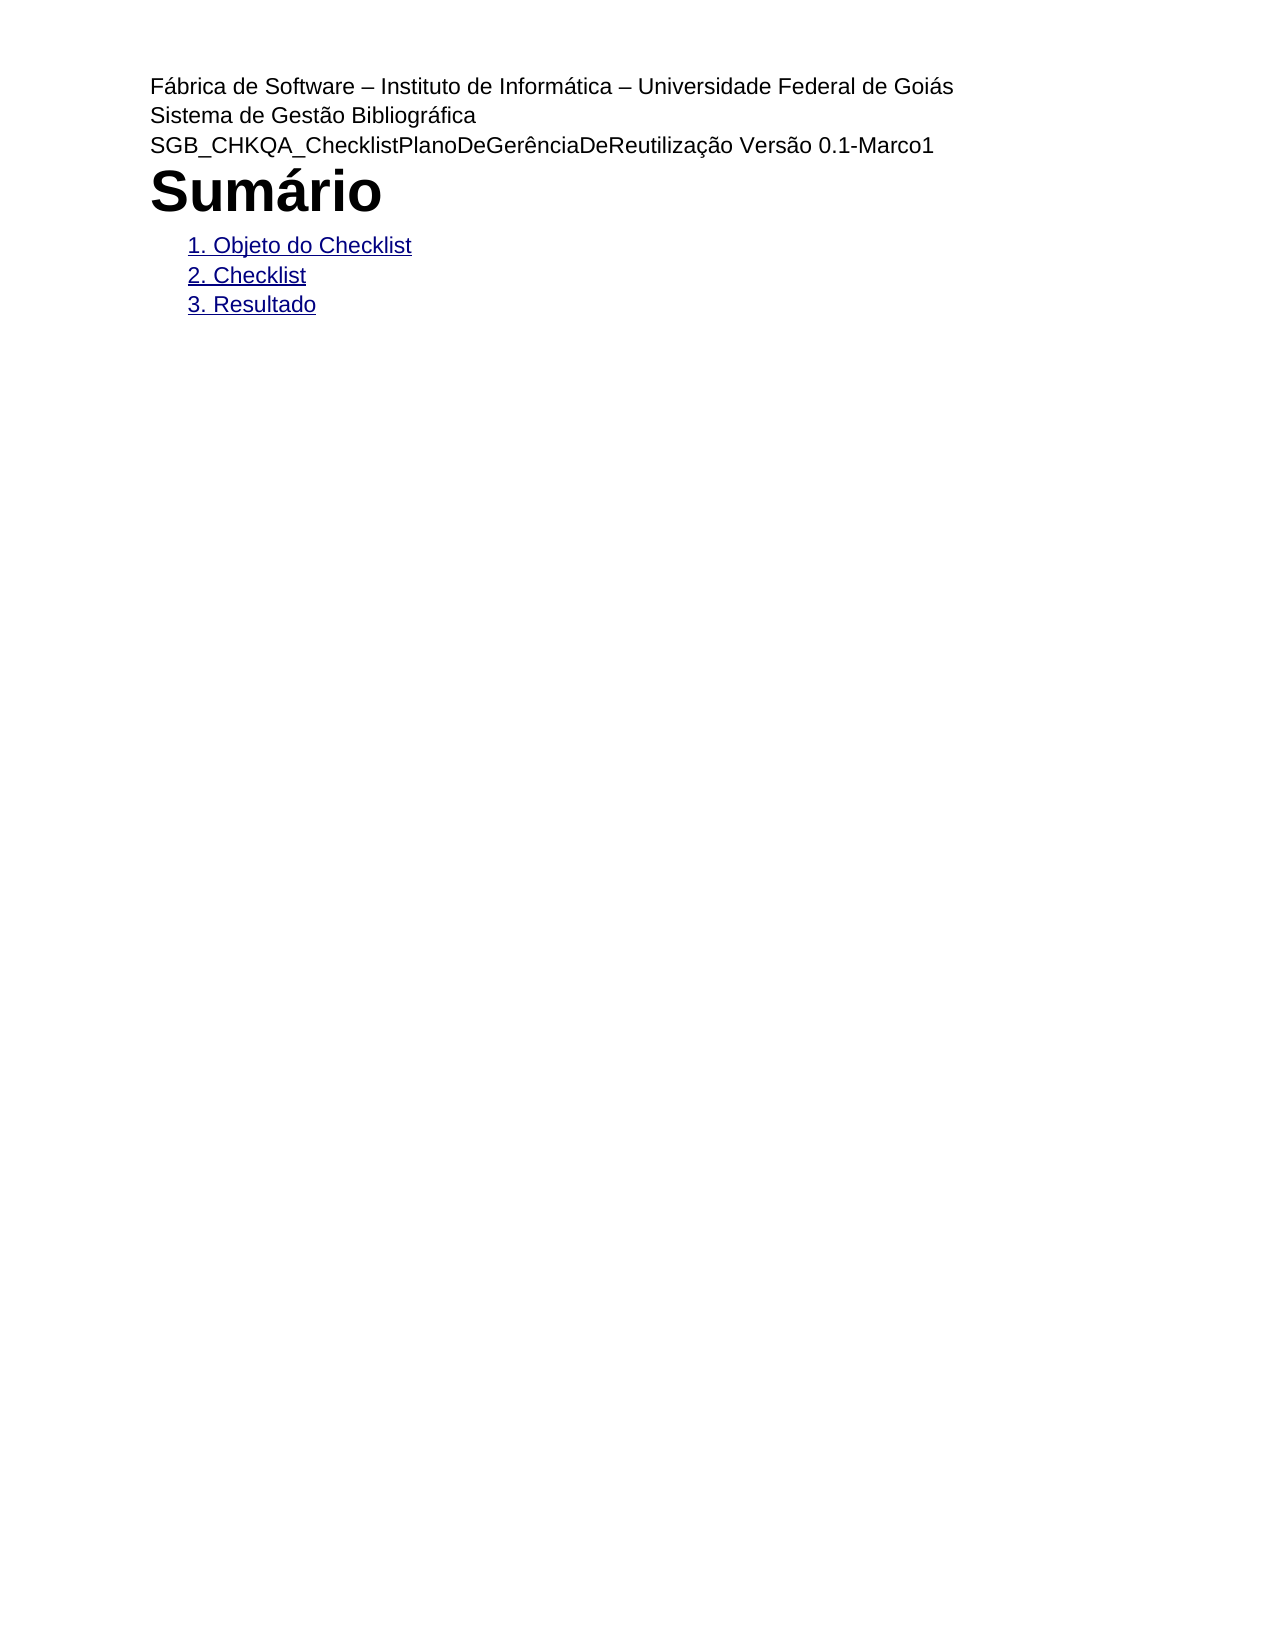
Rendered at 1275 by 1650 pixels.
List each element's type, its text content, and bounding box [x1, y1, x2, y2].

text 3. Resultado [187, 292, 1125, 317]
text 2. Checklist [187, 262, 1125, 288]
text Sumário [150, 158, 1125, 223]
text 1. Objeto do Checklist [187, 233, 1125, 259]
